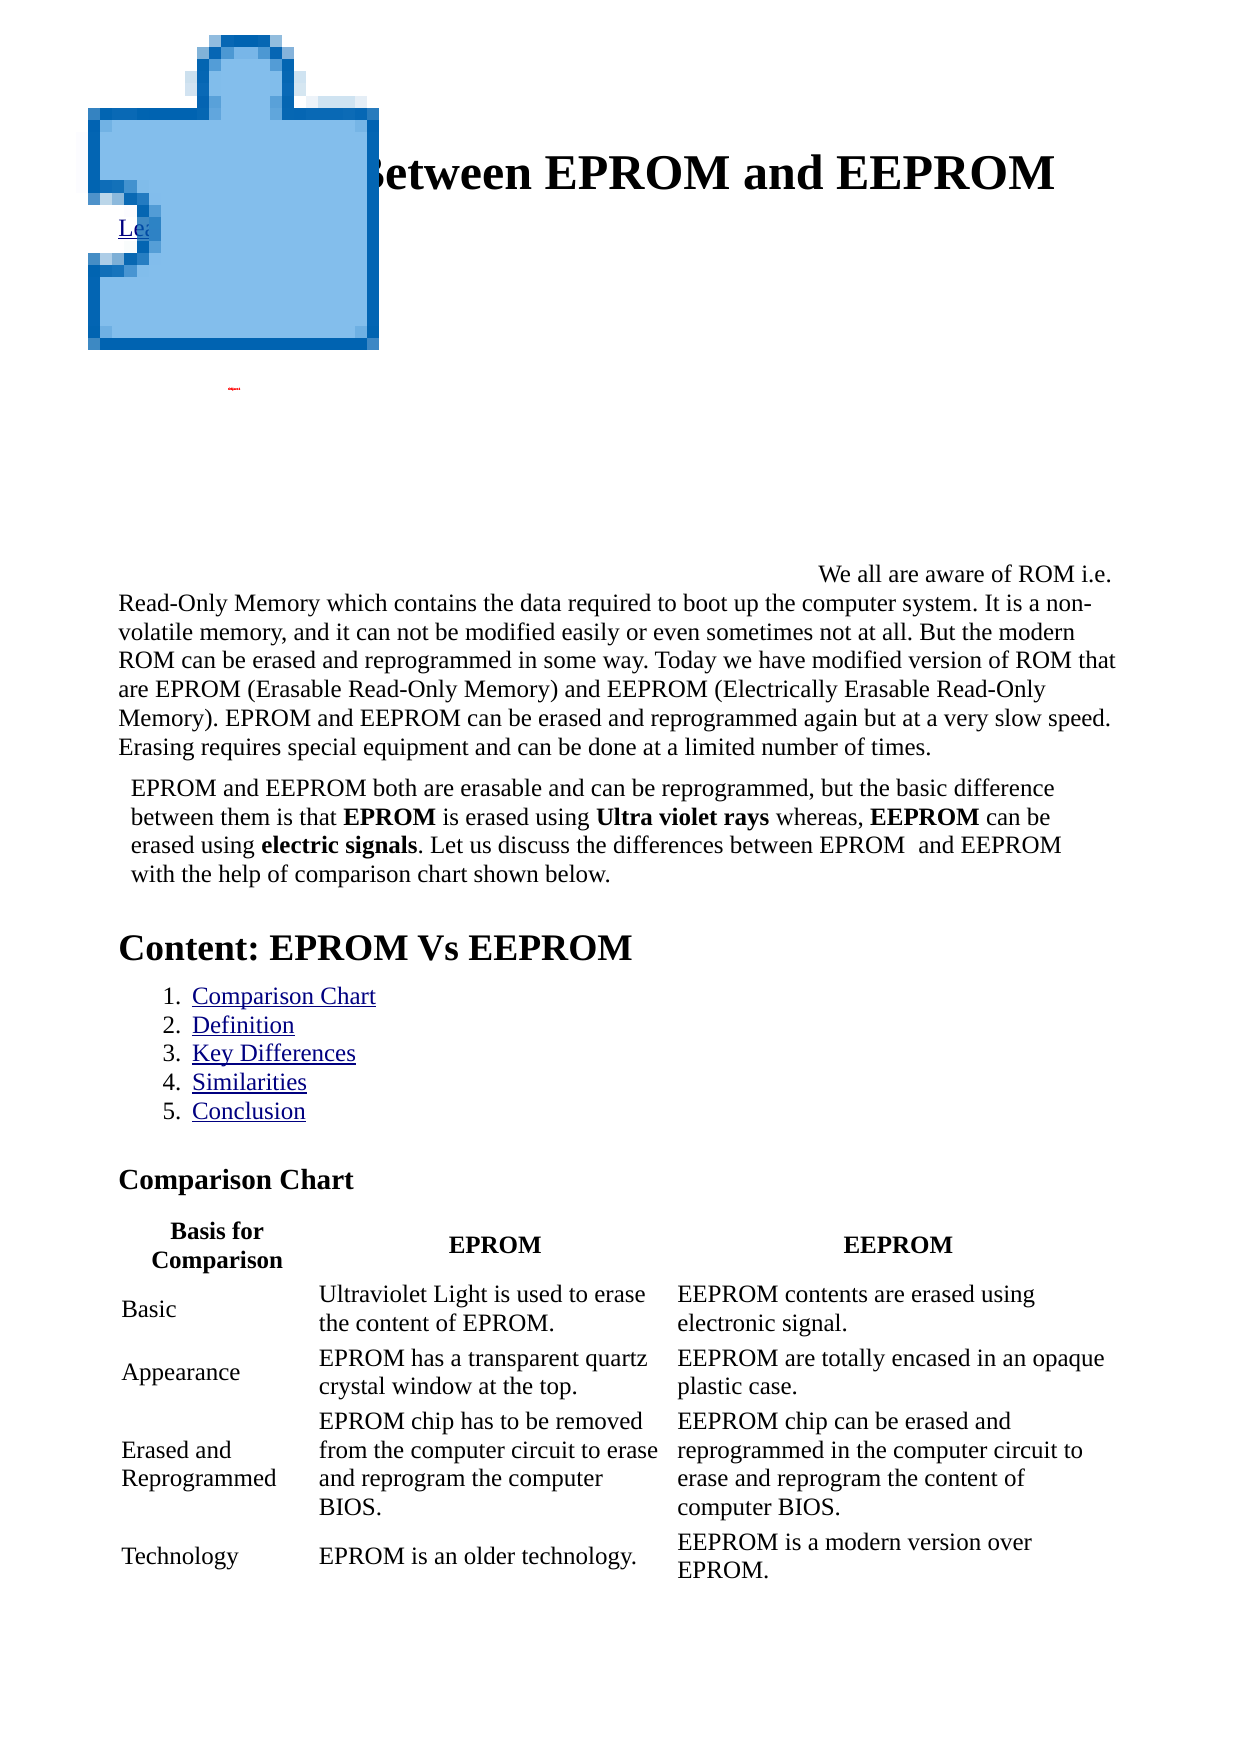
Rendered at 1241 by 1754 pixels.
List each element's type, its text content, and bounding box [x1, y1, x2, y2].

text Leave a Comment [379, 213, 1122, 242]
list Definition [162, 1010, 1122, 1038]
list Similarities [162, 1067, 1122, 1096]
subtitle Difference Between EPROM and EEPROM [379, 143, 1122, 201]
table_cell EPROM is an older technology. [316, 1524, 674, 1587]
text Leave a Comment [118, 213, 137, 238]
text We all are aware of ROM i.e. Read-Only Memory which contains the data required to boot up the computer system. It is a non-volatile memory, and it can not be modified easily or even sometimes not at all. But the modern ROM can be erased and reprogrammed in some way. Today we have modified version of ROM that are EPROM (Erasable Read-Only Memory) and EEPROM (Electrically Erasable Read-Only Memory). EPROM and EEPROM can be erased and reprogrammed again but at a very slow speed. Erasing requires special equipment and can be done at a limited number of times. [118, 254, 1122, 760]
list Key Differences [162, 1038, 1122, 1067]
list Conclusion [162, 1096, 1122, 1125]
table_cell EPROM has a transparent quartz crystal window at the top. [316, 1340, 674, 1403]
text EPROM and EEPROM both are erasable and can be reprogrammed, but the basic difference between them is that EPROM is erased using Ultra violet rays whereas, EEPROM can be erased using electric signals. Let us discuss the differences between EPROM and EEPROM with the help of comparison chart shown below. [131, 773, 1109, 888]
table_cell EEPROM contents are erased using electronic signal. [674, 1276, 1122, 1340]
table_header EPROM [316, 1213, 674, 1276]
table_cell Erased and Reprogrammed [118, 1403, 316, 1524]
table_cell Appearance [118, 1340, 316, 1403]
subtitle Content: EPROM Vs EEPROM [118, 925, 1122, 968]
table_cell EEPROM is a modern version over EPROM. [674, 1524, 1122, 1587]
table_cell Ultraviolet Light is used to erase the content of EPROM. [316, 1276, 674, 1340]
table_cell EPROM chip has to be removed from the computer circuit to erase and reprogram the computer BIOS. [316, 1403, 674, 1524]
table_cell Technology [118, 1524, 316, 1587]
table_cell EEPROM chip can be erased and reprogrammed in the computer circuit to erase and reprogram the content of computer BIOS. [674, 1403, 1122, 1524]
table_header EEPROM [674, 1213, 1122, 1276]
table_cell Basic [118, 1276, 316, 1340]
table_cell EEPROM are totally encased in an opaque plastic case. [674, 1340, 1122, 1403]
table_header Basis for Comparison [118, 1213, 316, 1276]
list Comparison Chart [162, 981, 1122, 1010]
subtitle Comparison Chart [118, 1162, 1122, 1196]
